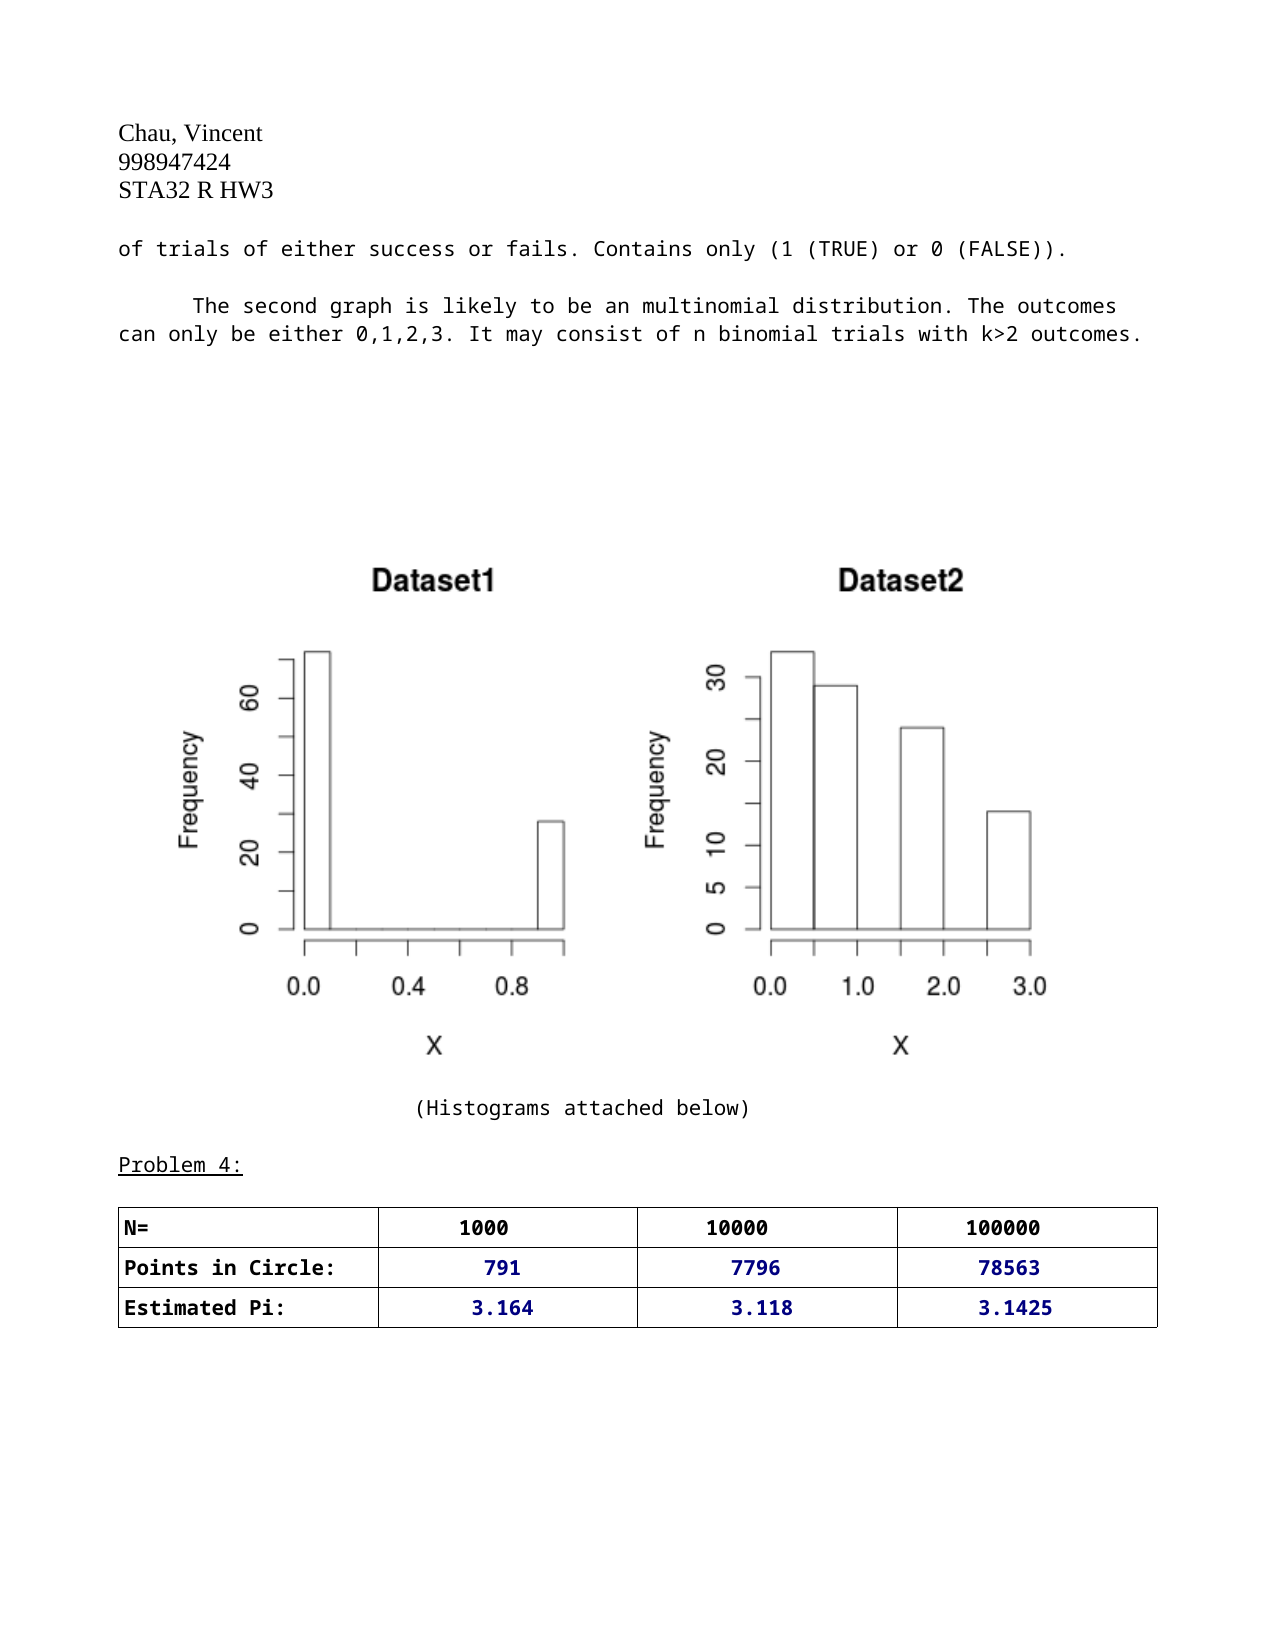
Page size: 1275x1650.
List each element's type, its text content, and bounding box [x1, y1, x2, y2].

table_cell 791 [379, 1248, 637, 1287]
table_cell Points in Circle: [119, 1248, 378, 1287]
text of trials of either success or fails. Contains only (1 (TRUE) or 0 (FALSE)). [118, 234, 1157, 262]
text (Histograms attached below) [118, 518, 1157, 1122]
table_cell 78563 [898, 1248, 1157, 1287]
table_cell Estimated Pi: [119, 1288, 378, 1327]
picture [172, 518, 1104, 1094]
table_header N= [119, 1208, 378, 1247]
text The second graph is likely to be an multinomial distribution. The outcomes can only be either 0,1,2,3. It may consist of n binomial trials with k>2 outcomes. [118, 291, 1157, 348]
table_header 1000 [379, 1208, 637, 1247]
text Problem 4: [118, 1150, 1157, 1178]
table_header 10000 [638, 1208, 897, 1247]
table_cell 3.164 [379, 1288, 637, 1327]
table_cell 3.118 [638, 1288, 897, 1327]
table_header 100000 [898, 1208, 1157, 1247]
table_cell 3.1425 [898, 1288, 1157, 1327]
table_cell 7796 [638, 1248, 897, 1287]
